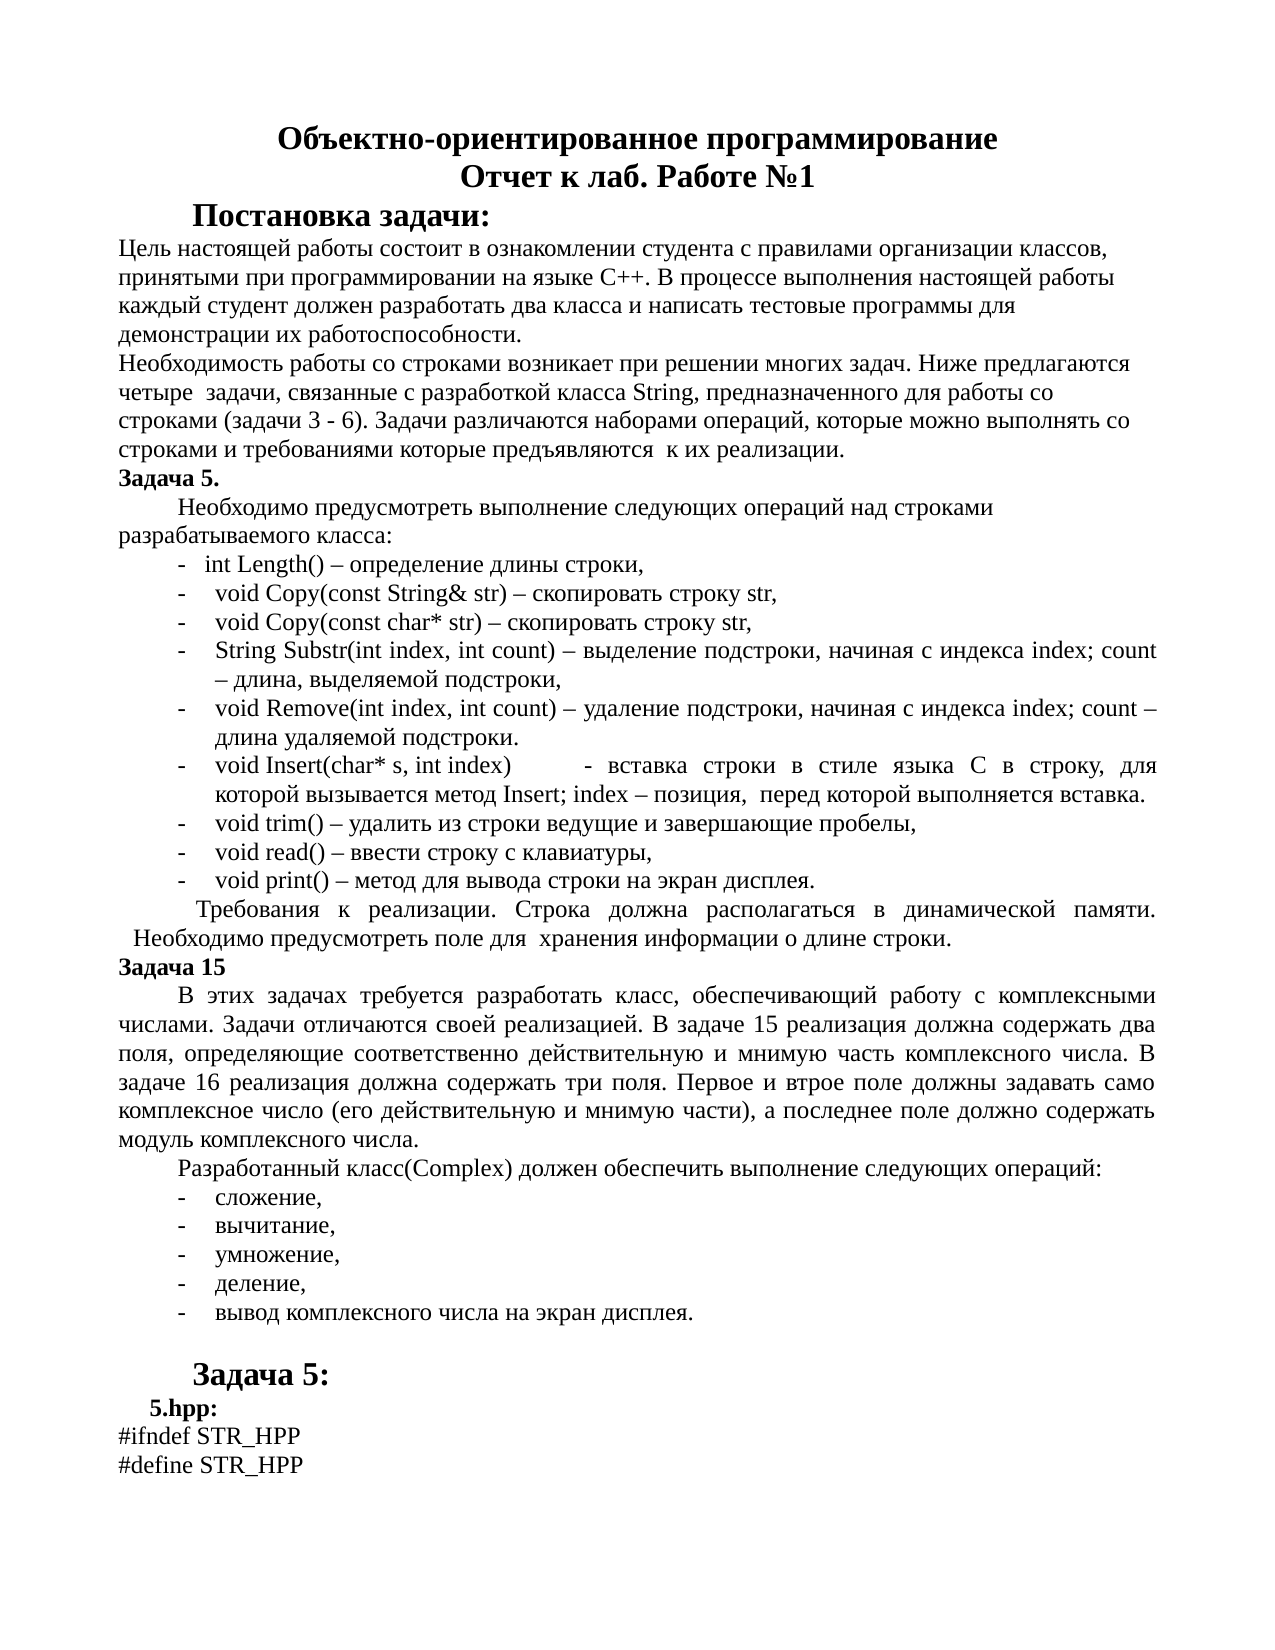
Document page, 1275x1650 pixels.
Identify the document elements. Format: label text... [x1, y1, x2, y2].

list void Insert(char* s, int index) - вставка строки в стиле языка C в строку, для которой вызывается метод Insert; index – позиция, перед которой выполняется вставка. [177, 751, 1157, 808]
list String Substr(int index, int count) – выделение подстроки, начиная с индекса index; count – длина, выделяемой подстроки, [177, 636, 1157, 693]
text Постановка задачи: [118, 195, 1157, 233]
text 5.hpp: [118, 1393, 1157, 1421]
text Разработанный класс(Complex) должен обеспечить выполнение следующих операций: [118, 1153, 1157, 1182]
subtitle Задача 15 [118, 952, 1157, 981]
list вычитание, [177, 1211, 1157, 1239]
text Необходимость работы со строками возникает при решении многих задач. Ниже предлагаются четыре задачи, связанные с разработкой класса String, предназначенного для работы со строками (задачи 3 - 6). Задачи различаются наборами операций, которые можно выполнять со строками и требованиями которые предъявляются к их реализации. [118, 348, 1157, 463]
text - int Length() – определение длины строки, [118, 549, 1157, 578]
list умножение, [177, 1239, 1157, 1268]
list void print() – метод для вывода строки на экран дисплея. [177, 866, 1157, 894]
text В этих задачах требуется разработать класс, обеспечивающий работу с комплексными числами. Задачи отличаются своей реализацией. В задаче 15 реализация должна содержать два поля, определяющие соответственно действительную и мнимую часть комплексного числа. В задаче 16 реализация должна содержать три поля. Первое и втрое поле должны задавать само комплексное число (его действительную и мнимую части), а последнее поле должно содержать модуль комплексного числа. [118, 981, 1157, 1153]
text Необходимо предусмотреть выполнение следующих операций над строками разрабатываемого класса: [118, 492, 1157, 549]
text Требования к реализации. Строка должна располагаться в динамической памяти. Необходимо предусмотреть поле для хранения информации о длине строки. [133, 894, 1157, 952]
list void trim() – удалить из строки ведущие и завершающие пробелы, [177, 808, 1157, 837]
list вывод комплексного числа на экран дисплея. [177, 1297, 1157, 1326]
list void read() – ввести строку с клавиатуры, [177, 837, 1157, 866]
list деление, [177, 1268, 1157, 1297]
text Задача 5: [118, 1354, 1157, 1393]
list void Copy(const char* str) – скопировать строку str, [177, 607, 1157, 636]
subtitle Задача 5. [118, 463, 1157, 492]
text #ifndef STR_HPP [118, 1421, 1157, 1450]
text Объектно-ориентированное программирование [118, 118, 1157, 156]
text #define STR_HPP [118, 1450, 1157, 1479]
list void Remove(int index, int count) – удаление подстроки, начиная с индекса index; count – длина удаляемой подстроки. [177, 693, 1157, 751]
list сложение, [177, 1182, 1157, 1211]
text Отчет к лаб. Работе №1 [118, 156, 1157, 195]
list void Copy(const String& str) – скопировать строку str, [177, 578, 1157, 607]
text Цель настоящей работы состоит в ознакомлении студента с правилами организации классов, принятыми при программировании на языке С++. В процессе выполнения настоящей работы каждый студент должен разработать два класса и написать тестовые программы для демонстрации их работоспособности. [118, 233, 1157, 348]
